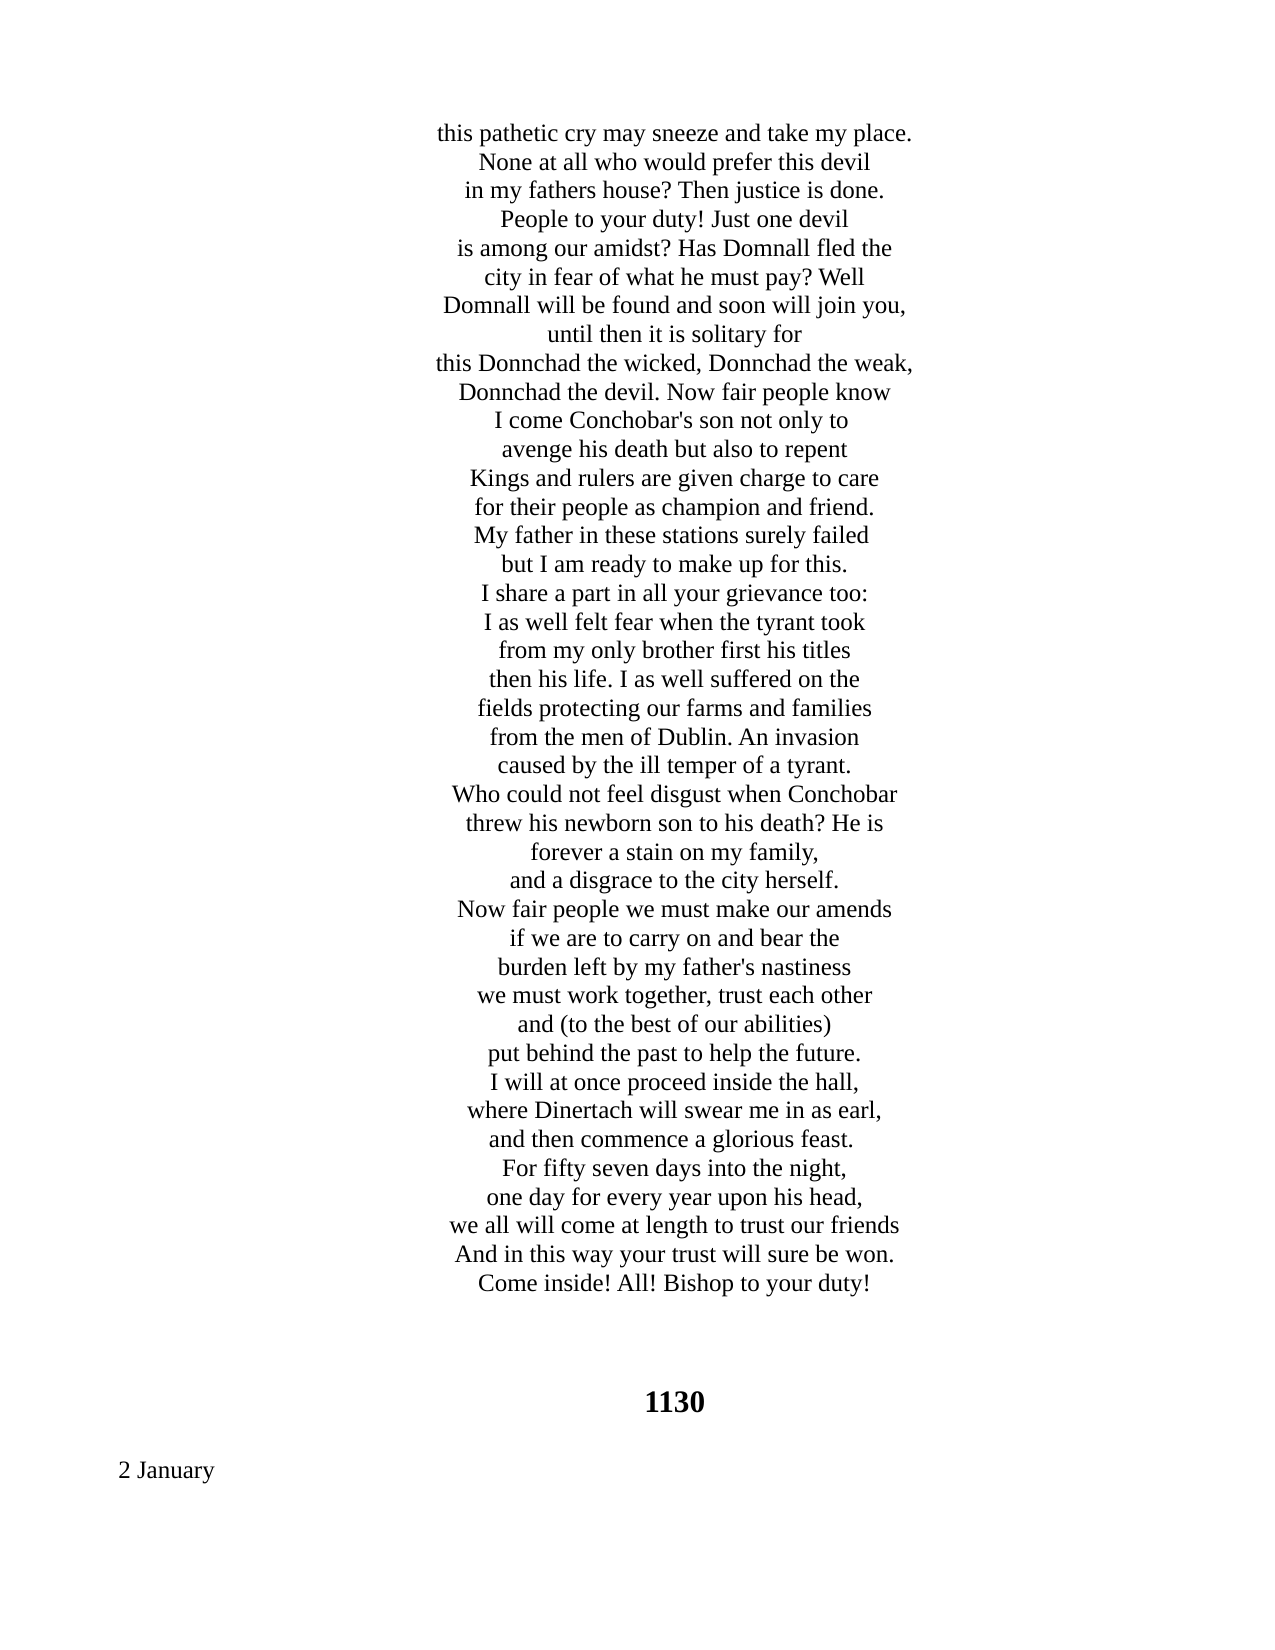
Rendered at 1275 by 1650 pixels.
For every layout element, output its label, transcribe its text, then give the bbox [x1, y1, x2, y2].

text in my fathers house? Then justice is done. [118, 176, 1157, 204]
text until then it is solitary for [118, 319, 1157, 348]
text Domnall will be found and soon will join you, [118, 291, 1157, 319]
text this pathetic cry may sneeze and take my place. [118, 118, 1157, 147]
text from the men of Dublin. An invasion [118, 722, 1157, 751]
text and (to the best of our abilities) [118, 1009, 1157, 1038]
text 1130 [118, 1383, 1157, 1419]
text where Dinertach will swear me in as earl, [118, 1096, 1157, 1124]
text put behind the past to help the future. [118, 1038, 1157, 1067]
text I as well felt fear when the tyrant took [118, 607, 1157, 636]
text threw his newborn son to his death? He is [118, 808, 1157, 837]
text Kings and rulers are given charge to care [118, 463, 1157, 492]
text And in this way your trust will sure be won. [118, 1239, 1157, 1268]
text None at all who would prefer this devil [118, 147, 1157, 176]
text for their people as champion and friend. [118, 492, 1157, 521]
text I come Conchobar's son not only to [118, 406, 1157, 434]
text burden left by my father's nastiness [118, 952, 1157, 981]
text is among our amidst? Has Domnall fled the [118, 233, 1157, 262]
text I share a part in all your grievance too: [118, 578, 1157, 607]
text caused by the ill temper of a tyrant. [118, 751, 1157, 779]
text if we are to carry on and bear the [118, 923, 1157, 952]
text People to your duty! Just one devil [118, 204, 1157, 233]
text fields protecting our farms and families [118, 693, 1157, 722]
text we must work together, trust each other [118, 981, 1157, 1009]
text and a disgrace to the city herself. [118, 866, 1157, 894]
text forever a stain on my family, [118, 837, 1157, 866]
text this Donnchad the wicked, Donnchad the weak, [118, 348, 1157, 377]
text Now fair people we must make our amends [118, 894, 1157, 923]
text For fifty seven days into the night, [118, 1153, 1157, 1182]
text from my only brother first his titles [118, 636, 1157, 664]
text we all will come at length to trust our friends [118, 1211, 1157, 1239]
text 2 January [118, 1455, 1157, 1484]
text Donnchad the devil. Now fair people know [118, 377, 1157, 406]
text Who could not feel disgust when Conchobar [118, 779, 1157, 808]
text My father in these stations surely failed [118, 521, 1157, 549]
text one day for every year upon his head, [118, 1182, 1157, 1211]
text then his life. I as well suffered on the [118, 664, 1157, 693]
text Come inside! All! Bishop to your duty! [118, 1268, 1157, 1297]
text but I am ready to make up for this. [118, 549, 1157, 578]
text avenge his death but also to repent [118, 434, 1157, 463]
text city in fear of what he must pay? Well [118, 262, 1157, 291]
text I will at once proceed inside the hall, [118, 1067, 1157, 1096]
text and then commence a glorious feast. [118, 1124, 1157, 1153]
